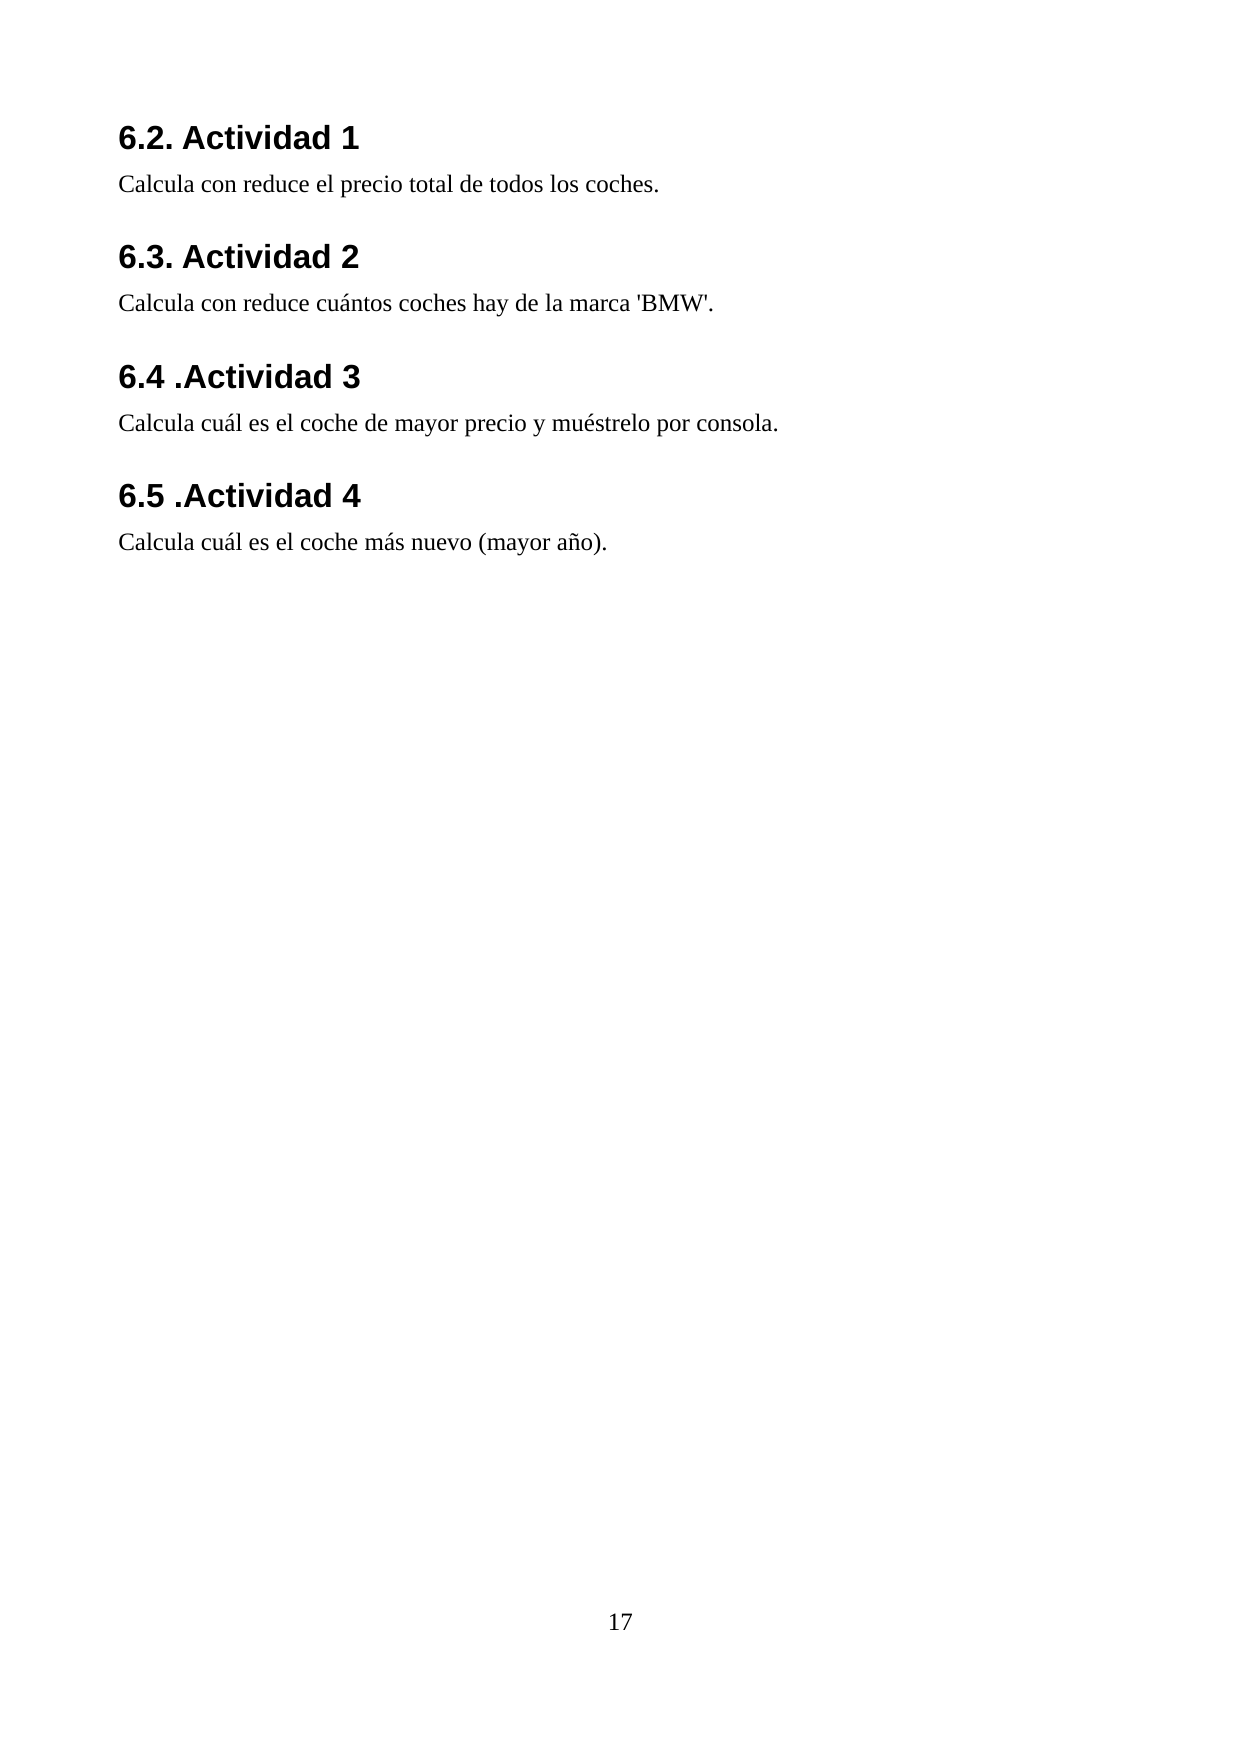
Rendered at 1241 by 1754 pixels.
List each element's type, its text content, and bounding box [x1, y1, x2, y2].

subtitle 6.4 .Actividad 3 [118, 357, 1122, 395]
text Calcula cuál es el coche más nuevo (mayor año). [118, 527, 1122, 556]
subtitle 6.2. Actividad 1 [118, 118, 1122, 157]
subtitle 6.3. Actividad 2 [118, 237, 1122, 276]
text Calcula con reduce cuántos coches hay de la marca 'BMW'. [118, 288, 1122, 317]
subtitle 6.5 .Actividad 4 [118, 476, 1122, 515]
text Calcula cuál es el coche de mayor precio y muéstrelo por consola. [118, 408, 1122, 437]
text Calcula con reduce el precio total de todos los coches. [118, 169, 1122, 198]
